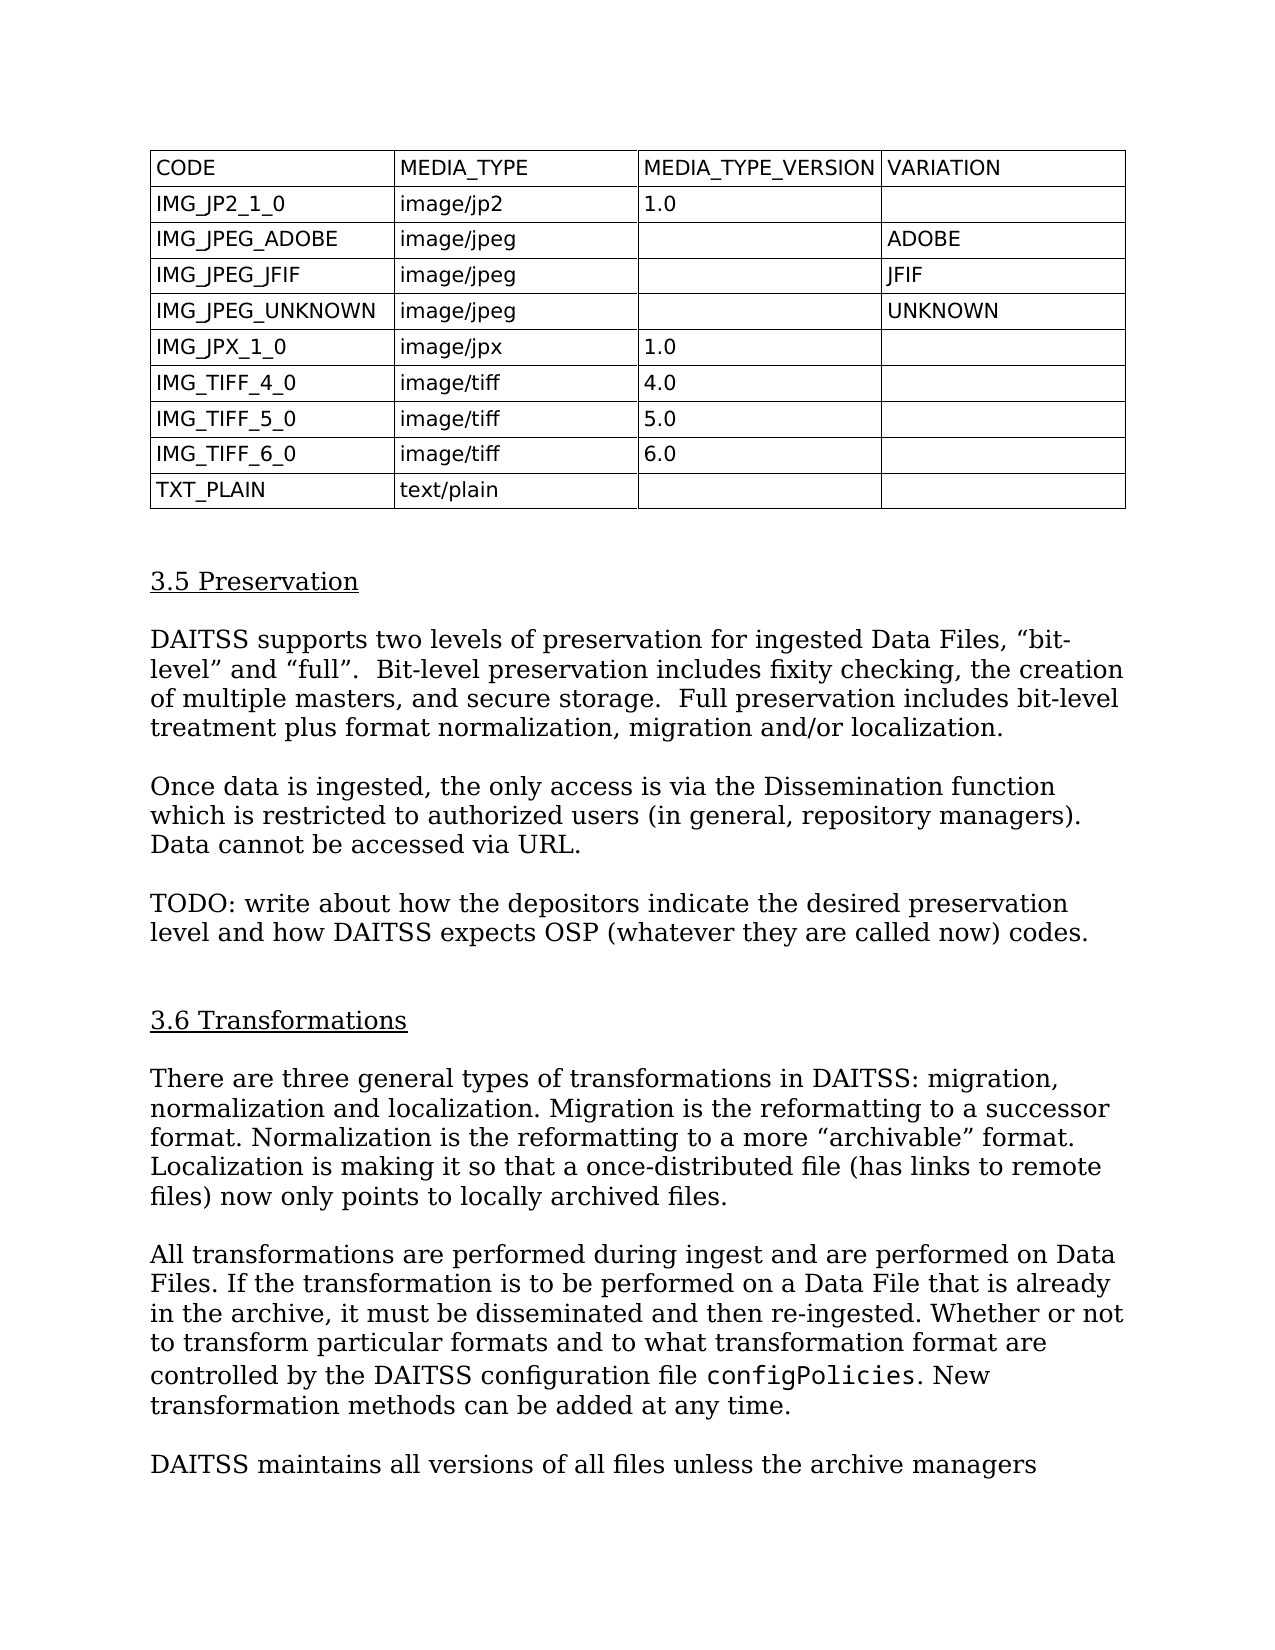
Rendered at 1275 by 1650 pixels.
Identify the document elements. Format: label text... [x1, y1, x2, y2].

table_cell text/plain [395, 474, 637, 508]
table_cell [882, 474, 1125, 508]
table_cell image/jpeg [395, 259, 637, 293]
table_cell IMG_JPEG_UNKNOWN [151, 294, 394, 329]
table_cell [639, 223, 881, 258]
table_cell 5.0 [639, 402, 881, 437]
table_cell [882, 402, 1125, 437]
table_cell [882, 330, 1125, 365]
table_cell [639, 294, 881, 329]
table_cell 6.0 [639, 438, 881, 473]
table_cell image/jpx [395, 330, 637, 365]
table_cell image/tiff [395, 402, 637, 437]
table_cell image/tiff [395, 438, 637, 473]
table_cell IMG_JPX_1_0 [151, 330, 394, 365]
table_cell [639, 259, 881, 293]
table_cell [882, 187, 1125, 222]
table_header MEDIA_TYPE [395, 151, 637, 186]
table_cell [882, 366, 1125, 401]
table_cell IMG_TIFF_5_0 [151, 402, 394, 437]
table_cell TXT_PLAIN [151, 474, 394, 508]
table_cell 1.0 [639, 330, 881, 365]
table_cell image/jp2 [395, 187, 637, 222]
table_cell IMG_JP2_1_0 [151, 187, 394, 222]
text 3.6 Transformations [150, 1006, 1125, 1035]
table_cell UNKNOWN [882, 294, 1125, 329]
table_header CODE [151, 151, 394, 186]
table_cell IMG_JPEG_JFIF [151, 259, 394, 293]
table_cell JFIF [882, 259, 1125, 293]
text DAITSS maintains all versions of all files unless the archive managers [150, 1450, 1125, 1479]
table_cell image/jpeg [395, 294, 637, 329]
table_cell IMG_JPEG_ADOBE [151, 223, 394, 258]
text DAITSS supports two levels of preservation for ingested Data Files, “bit-level” and “full”. Bit-level preservation includes fixity checking, the creation of multiple masters, and secure storage. Full preservation includes bit-level treatment plus format normalization, migration and/or localization. [150, 626, 1125, 743]
text 3.5 Preservation [150, 567, 1125, 596]
table_cell [639, 474, 881, 508]
table_cell [882, 438, 1125, 473]
table_cell IMG_TIFF_6_0 [151, 438, 394, 473]
table_cell 1.0 [639, 187, 881, 222]
text TODO: write about how the depositors indicate the desired preservation level and how DAITSS expects OSP (whatever they are called now) codes. [150, 889, 1125, 947]
table_header MEDIA_TYPE_VERSION [639, 151, 881, 186]
table_cell image/tiff [395, 366, 637, 401]
table_cell 4.0 [639, 366, 881, 401]
text All transformations are performed during ingest and are performed on Data Files. If the transformation is to be performed on a Data File that is already in the archive, it must be disseminated and then re-ingested. Whether or not to transform particular formats and to what transformation format are controlled by the DAITSS configuration file configPolicies. New transformation methods can be added at any time. [150, 1240, 1125, 1421]
table_cell image/jpeg [395, 223, 637, 258]
text Once data is ingested, the only access is via the Dissemination function which is restricted to authorized users (in general, repository managers). Data cannot be accessed via URL. [150, 772, 1125, 860]
table_cell ADOBE [882, 223, 1125, 258]
table_cell IMG_TIFF_4_0 [151, 366, 394, 401]
table_header VARIATION [882, 151, 1125, 186]
text There are three general types of transformations in DAITSS: migration, normalization and localization. Migration is the reformatting to a successor format. Normalization is the reformatting to a more “archivable” format. Localization is making it so that a once-distributed file (has links to remote files) now only points to locally archived files. [150, 1064, 1125, 1211]
